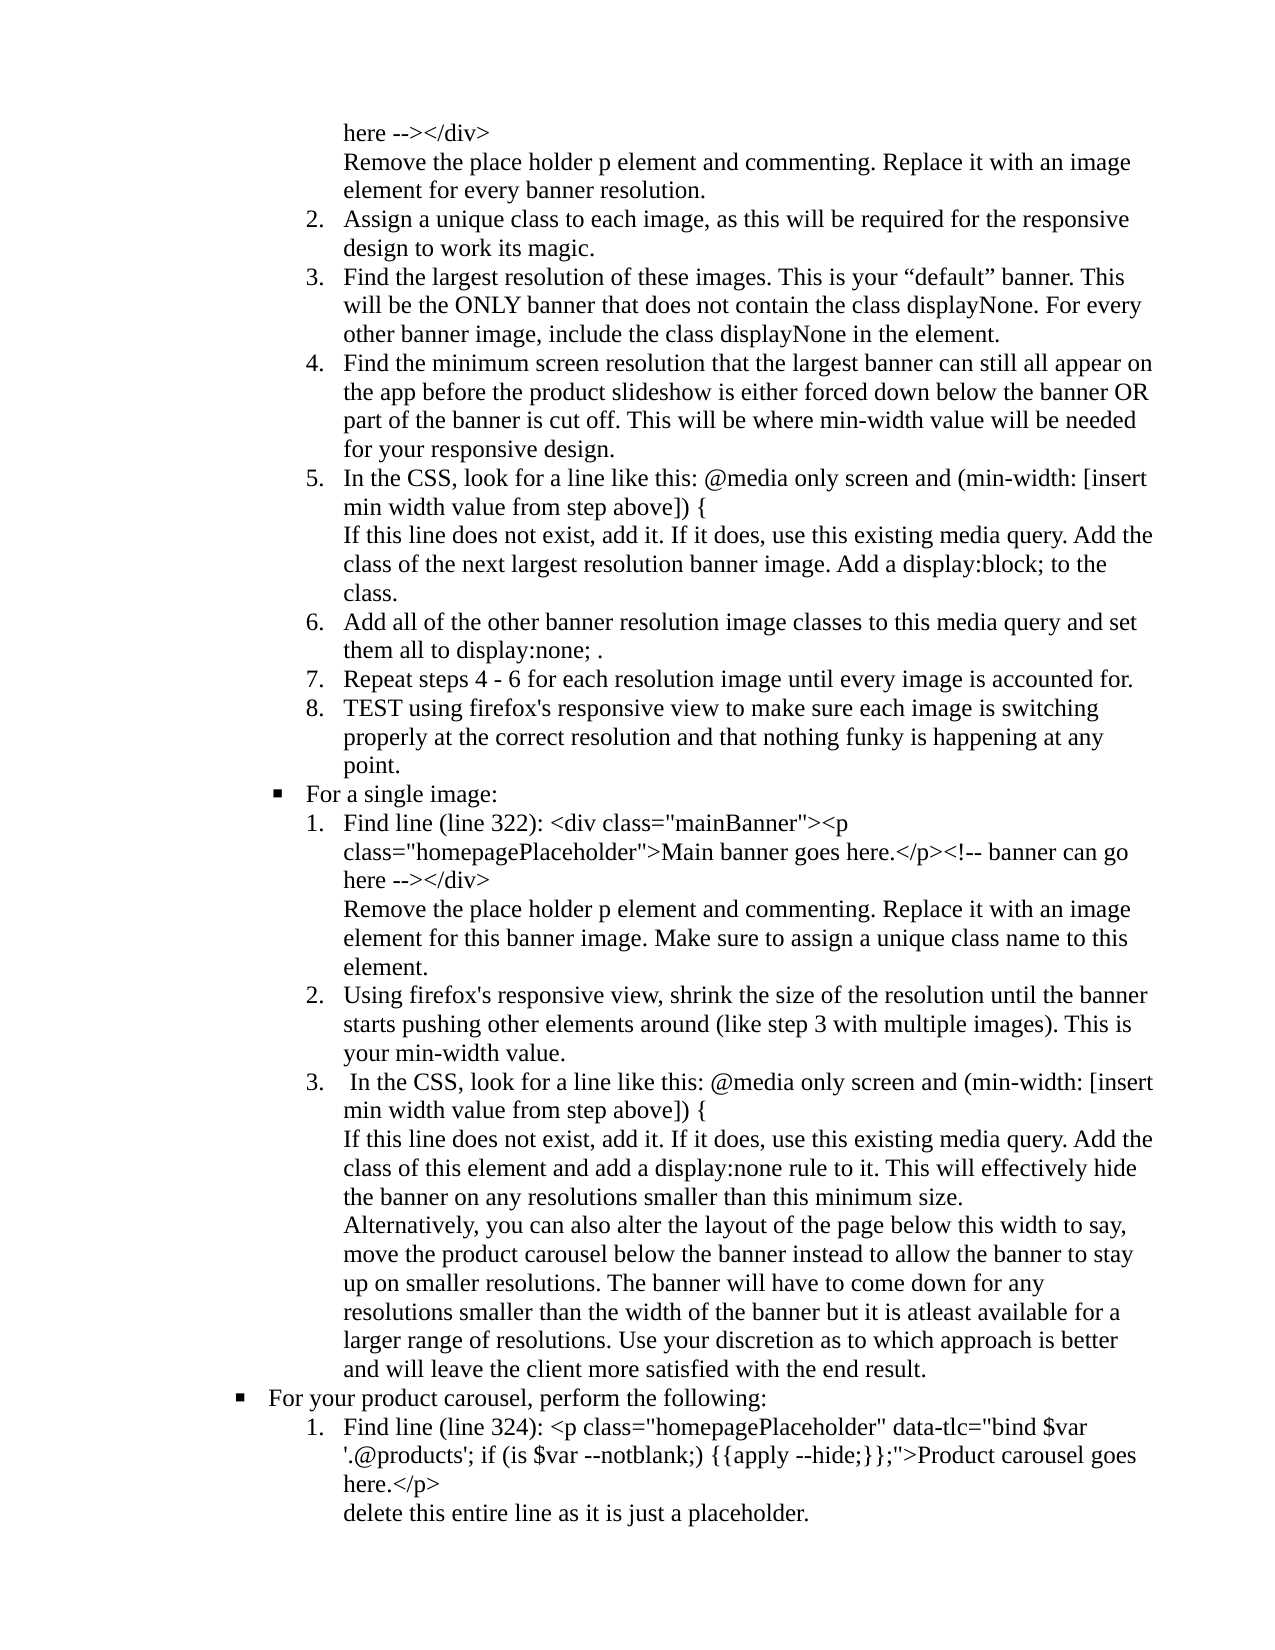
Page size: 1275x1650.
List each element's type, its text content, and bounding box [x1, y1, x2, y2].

list here --></div> Remove the place holder p element and commenting. Replace it with an image element for every banner resolution. [306, 118, 1157, 204]
list Assign a unique class to each image, as this will be required for the responsive design to work its magic. [306, 204, 1157, 262]
list Find the largest resolution of these images. This is your “default” banner. This will be the ONLY banner that does not contain the class displayNone. For every other banner image, include the class displayNone in the element. [306, 262, 1157, 348]
list In the CSS, look for a line like this: @media only screen and (min-width: [insert min width value from step above]) { If this line does not exist, add it. If it does, use this existing media query. Add the class of this element and add a display:none rule to it. This will effectively hide the banner on any resolutions smaller than this minimum size. Alternatively, you can also alter the layout of the page below this width to say, move the product carousel below the banner instead to allow the banner to stay up on smaller resolutions. The banner will have to come down for any resolutions smaller than the width of the banner but it is atleast available for a larger range of resolutions. Use your discretion as to which approach is better and will leave the client more satisfied with the end result. [306, 1067, 1157, 1383]
list Find line (line 322): <div class="mainBanner"><p class="homepagePlaceholder">Main banner goes here.</p><!-- banner can go here --></div> Remove the place holder p element and commenting. Replace it with an image element for this banner image. Make sure to assign a unique class name to this element. [306, 808, 1157, 981]
list Find the minimum screen resolution that the largest banner can still all appear on the app before the product slideshow is either forced down below the banner OR part of the banner is cut off. This will be where min-width value will be needed for your responsive design. [306, 348, 1157, 463]
list For your product carousel, perform the following: [231, 1383, 1157, 1412]
list Find line (line 324): <p class="homepagePlaceholder" data-tlc="bind $var '.@products'; if (is $var --notblank;) {{apply --hide;}};">Product carousel goes here.</p> delete this entire line as it is just a placeholder. [306, 1412, 1157, 1527]
list Using firefox's responsive view, shrink the size of the resolution until the banner starts pushing other elements around (like step 3 with multiple images). This is your min-width value. [306, 981, 1157, 1067]
list Repeat steps 4 - 6 for each resolution image until every image is accounted for. [306, 664, 1157, 693]
list In the CSS, look for a line like this: @media only screen and (min-width: [insert min width value from step above]) { If this line does not exist, add it. If it does, use this existing media query. Add the class of the next largest resolution banner image. Add a display:block; to the class. [306, 463, 1157, 607]
list TEST using firefox's responsive view to make sure each image is switching properly at the correct resolution and that nothing funky is happening at any point. [306, 693, 1157, 779]
list Add all of the other banner resolution image classes to this media query and set them all to display:none; . [306, 607, 1157, 664]
list For a single image: [268, 779, 1157, 808]
